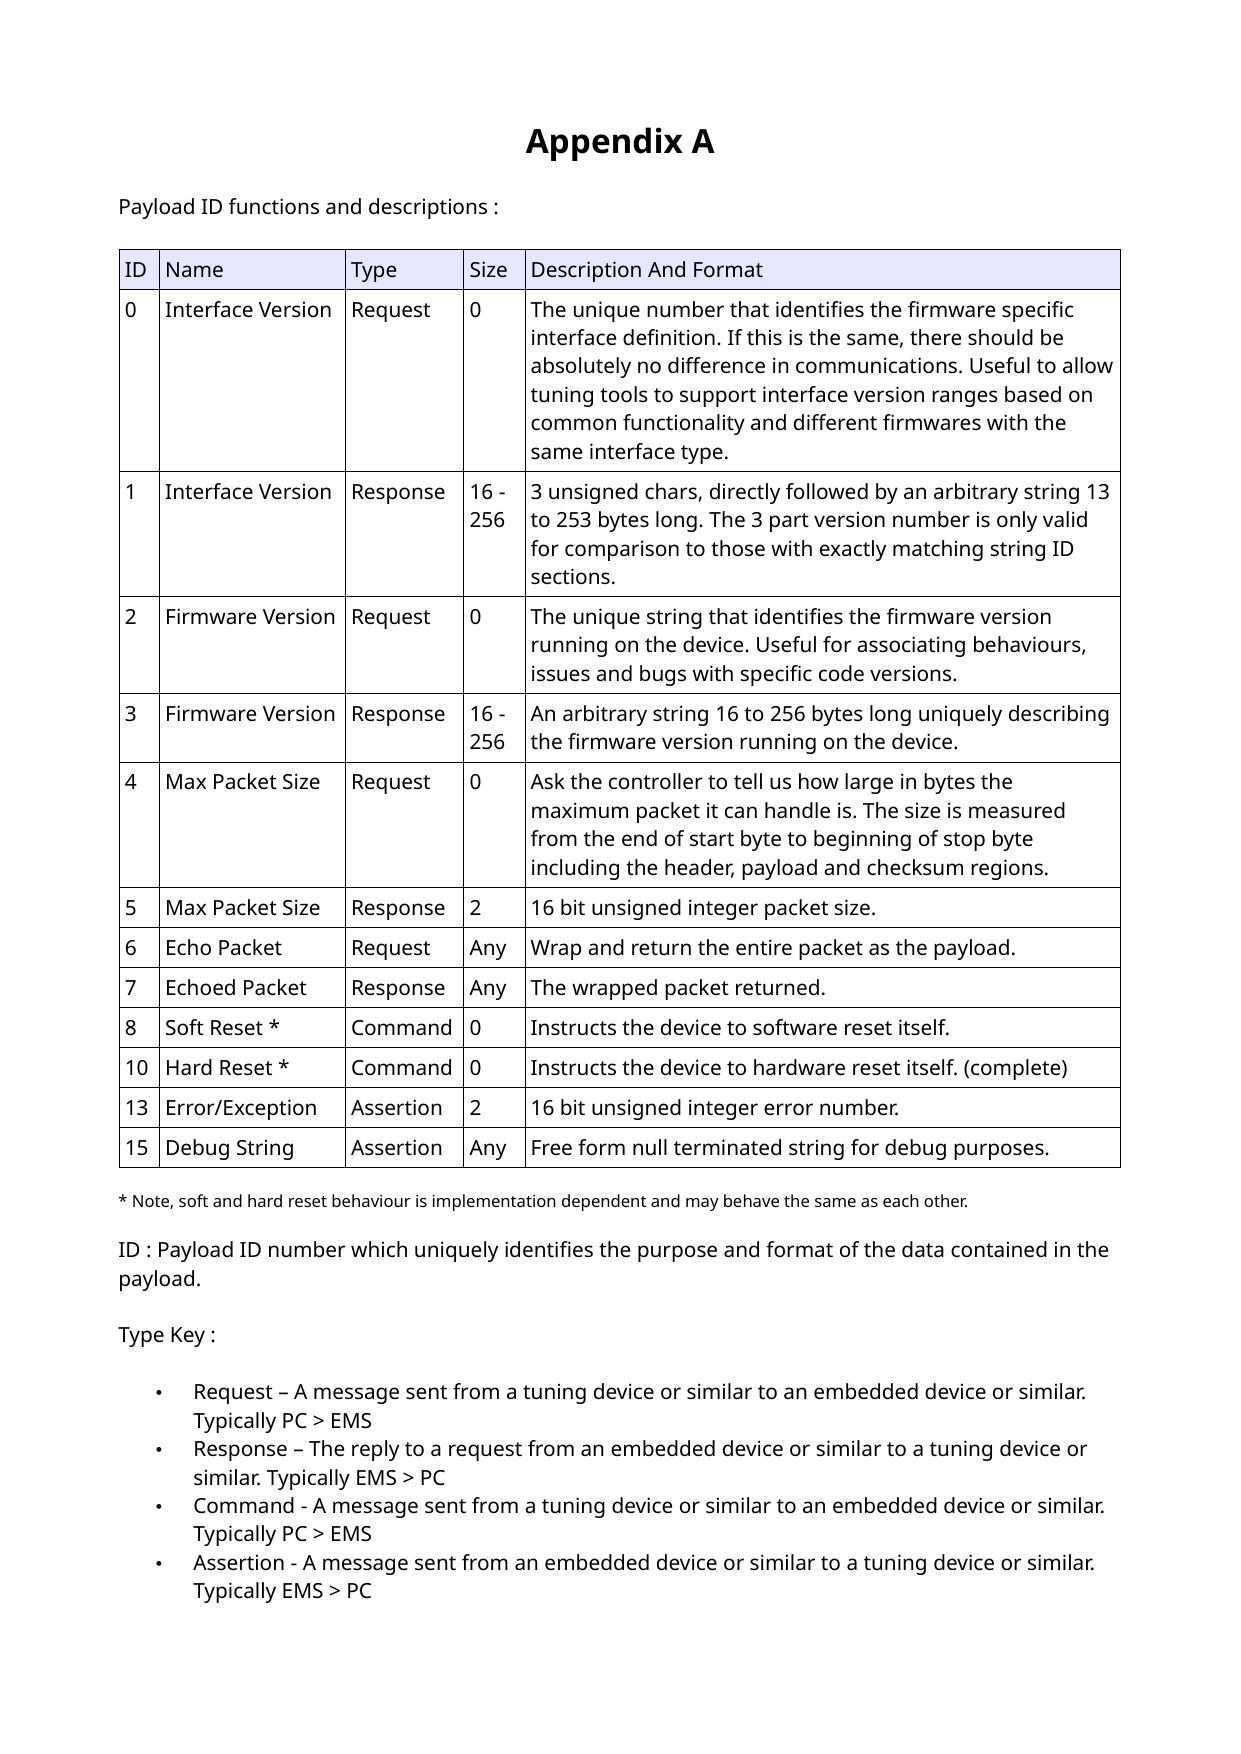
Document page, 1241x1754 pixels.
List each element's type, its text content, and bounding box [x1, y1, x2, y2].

table_cell Any [464, 968, 525, 1007]
table_cell Response [346, 694, 463, 762]
table_header Name [160, 250, 345, 289]
table_cell Instructs the device to hardware reset itself. (complete) [526, 1048, 1120, 1087]
list Response – The reply to a request from an embedded device or similar to a tuning device or similar. Typically EMS > PC [156, 1434, 1122, 1491]
list Assertion - A message sent from an embedded device or similar to a tuning device or similar. Typically EMS > PC [156, 1548, 1122, 1605]
table_cell Hard Reset * [160, 1048, 345, 1087]
table_cell 0 [464, 1008, 525, 1047]
table_cell Any [464, 1128, 525, 1167]
table_cell Command [346, 1008, 463, 1047]
table_cell Firmware Version [160, 694, 345, 762]
text Appendix A [118, 118, 1122, 163]
table_cell 16 - 256 [464, 472, 525, 596]
table_cell Response [346, 472, 463, 596]
table_header ID [120, 250, 159, 289]
table_cell 2 [464, 1088, 525, 1127]
table_cell 3 unsigned chars, directly followed by an arbitrary string 13 to 253 bytes long. The 3 part version number is only valid for comparison to those with exactly matching string ID sections. [526, 472, 1120, 596]
table_cell Free form null terminated string for debug purposes. [526, 1128, 1120, 1167]
table_cell 13 [120, 1088, 159, 1127]
table_cell The unique string that identifies the firmware version running on the device. Useful for associating behaviours, issues and bugs with specific code versions. [526, 597, 1120, 693]
table_cell 8 [120, 1008, 159, 1047]
table_cell Interface Version [160, 290, 345, 471]
table_cell Error/Exception [160, 1088, 345, 1127]
table_cell 7 [120, 968, 159, 1007]
table_cell 5 [120, 888, 159, 927]
table_cell The unique number that identifies the firmware specific interface definition. If this is the same, there should be absolutely no difference in communications. Useful to allow tuning tools to support interface version ranges based on common functionality and different firmwares with the same interface type. [526, 290, 1120, 471]
table_cell 0 [464, 1048, 525, 1087]
table_cell 0 [120, 290, 159, 471]
table_header Description And Format [526, 250, 1120, 289]
table_cell Soft Reset * [160, 1008, 345, 1047]
table_cell Assertion [346, 1128, 463, 1167]
table_header Size [464, 250, 525, 289]
table_cell 4 [120, 763, 159, 887]
table_cell 16 bit unsigned integer error number. [526, 1088, 1120, 1127]
table_cell Firmware Version [160, 597, 345, 693]
table_cell Request [346, 597, 463, 693]
table_cell Response [346, 888, 463, 927]
table_cell An arbitrary string 16 to 256 bytes long uniquely describing the firmware version running on the device. [526, 694, 1120, 762]
table_cell 1 [120, 472, 159, 596]
table_cell 16 - 256 [464, 694, 525, 762]
table_cell The wrapped packet returned. [526, 968, 1120, 1007]
list Request – A message sent from a tuning device or similar to an embedded device or similar. Typically PC > EMS [156, 1377, 1122, 1434]
table_cell Any [464, 928, 525, 967]
text Payload ID functions and descriptions : [118, 192, 1122, 220]
table_cell 3 [120, 694, 159, 762]
table_cell Assertion [346, 1088, 463, 1127]
list Command - A message sent from a tuning device or similar to an embedded device or similar. Typically PC > EMS [156, 1491, 1122, 1548]
table_cell Debug String [160, 1128, 345, 1167]
table_cell Max Packet Size [160, 888, 345, 927]
table_cell Response [346, 968, 463, 1007]
table_cell Request [346, 928, 463, 967]
table_cell 15 [120, 1128, 159, 1167]
table_cell Echo Packet [160, 928, 345, 967]
table_cell Interface Version [160, 472, 345, 596]
table_cell Echoed Packet [160, 968, 345, 1007]
table_cell 0 [464, 597, 525, 693]
table_cell Ask the controller to tell us how large in bytes the maximum packet it can handle is. The size is measured from the end of start byte to beginning of stop byte including the header, payload and checksum regions. [526, 763, 1120, 887]
table_cell 10 [120, 1048, 159, 1087]
table_cell Max Packet Size [160, 763, 345, 887]
table_cell Command [346, 1048, 463, 1087]
table_cell Wrap and return the entire packet as the payload. [526, 928, 1120, 967]
table_cell 6 [120, 928, 159, 967]
table_cell 0 [464, 290, 525, 471]
table_cell 16 bit unsigned integer packet size. [526, 888, 1120, 927]
table_cell 0 [464, 763, 525, 887]
text * Note, soft and hard reset behaviour is implementation dependent and may behave the same as each other. [118, 1190, 1122, 1212]
text Type Key : [118, 1321, 1122, 1349]
table_cell 2 [464, 888, 525, 927]
table_cell Instructs the device to software reset itself. [526, 1008, 1120, 1047]
table_cell Request [346, 763, 463, 887]
table_header Type [346, 250, 463, 289]
table_cell 2 [120, 597, 159, 693]
text ID : Payload ID number which uniquely identifies the purpose and format of the data contained in the payload. [118, 1235, 1122, 1292]
table_cell Request [346, 290, 463, 471]
